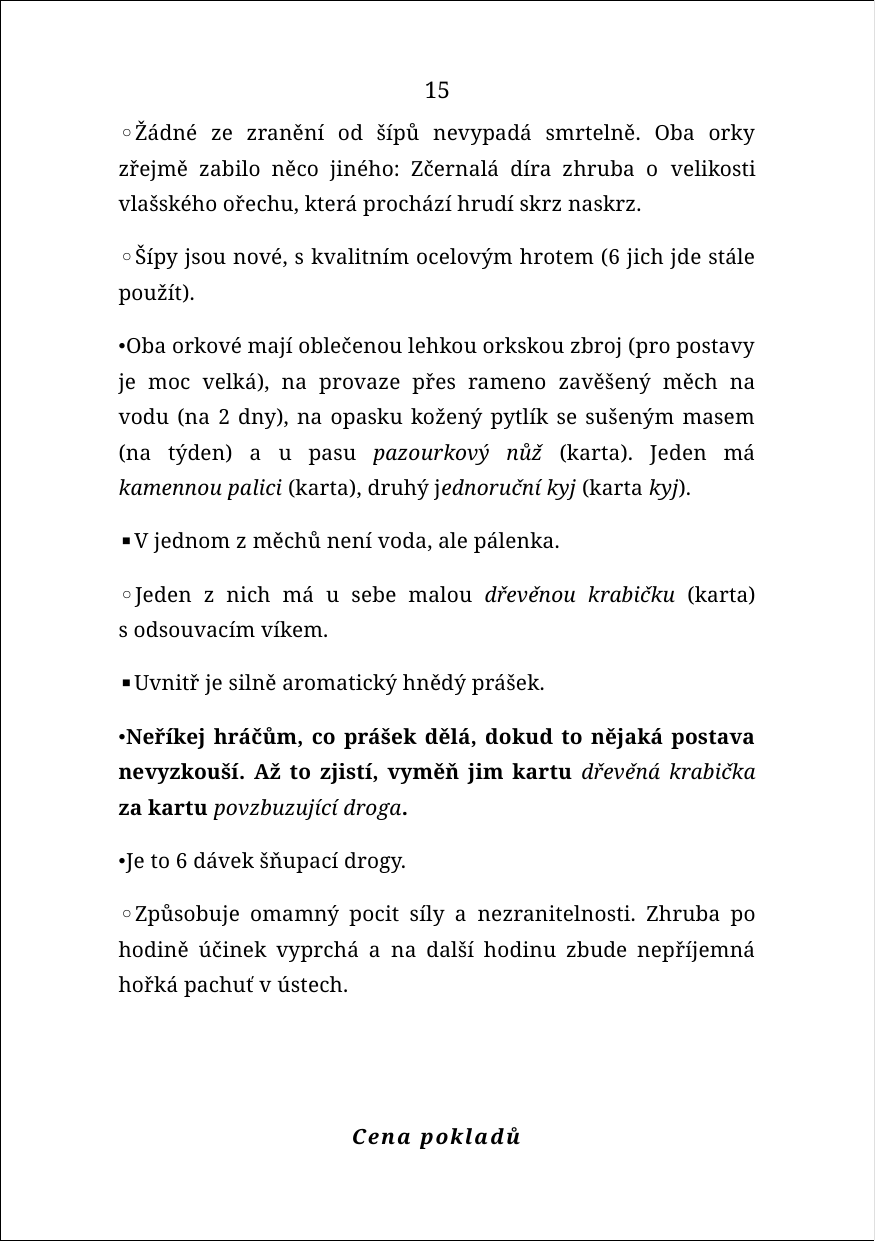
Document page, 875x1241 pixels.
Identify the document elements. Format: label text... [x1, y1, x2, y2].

list Jeden z⁠ nich má u⁠ sebe malou dřevěnou krabičku (karta) s⁠ odsouvacím víkem. [118, 580, 756, 644]
list V⁠ jednom z⁠ měchů není voda, ale pálenka. [118, 527, 756, 555]
list Je to 6 dávek šňupací drogy. [118, 846, 756, 874]
list Neříkej hráčům, co prášek dělá, dokud to nějaká postava nevyzkouší. Až to zjistí, vyměň jim kartu dřevěná krabička za kartu povzbuzující droga. [118, 722, 756, 821]
list Oba orkové mají oblečenou lehkou orkskou zbroj (pro postavy je moc velká), na provaze přes rameno zavěšený měch na vodu (na 2 dny), na opasku kožený pytlík se sušeným masem (na týden) a⁠ u⁠ pasu pazourkový nůž (karta). Jeden má kamennou palici (karta), druhý jednoruční kyj (karta kyj). [118, 331, 756, 502]
list Uvnitř je silně aromatický hnědý prášek. [118, 668, 756, 697]
list Šípy jsou nové, s⁠ kvalitním ocelovým hrotem (6 jich jde stále použít). [118, 242, 756, 306]
list Žádné ze zranění od šípů nevypadá smrtelně. Oba orky zřejmě zabilo něco jiného: Zčernalá díra zhruba o⁠ velikosti vlašského ořechu, která prochází hrudí skrz naskrz. [118, 118, 756, 218]
list Způsobuje omamný pocit síly a⁠ nezranitelnosti. Zhruba po hodině účinek vyprchá a⁠ na další hodinu zbude nepříjemná hořká pachuť v⁠ ústech. [118, 899, 756, 999]
